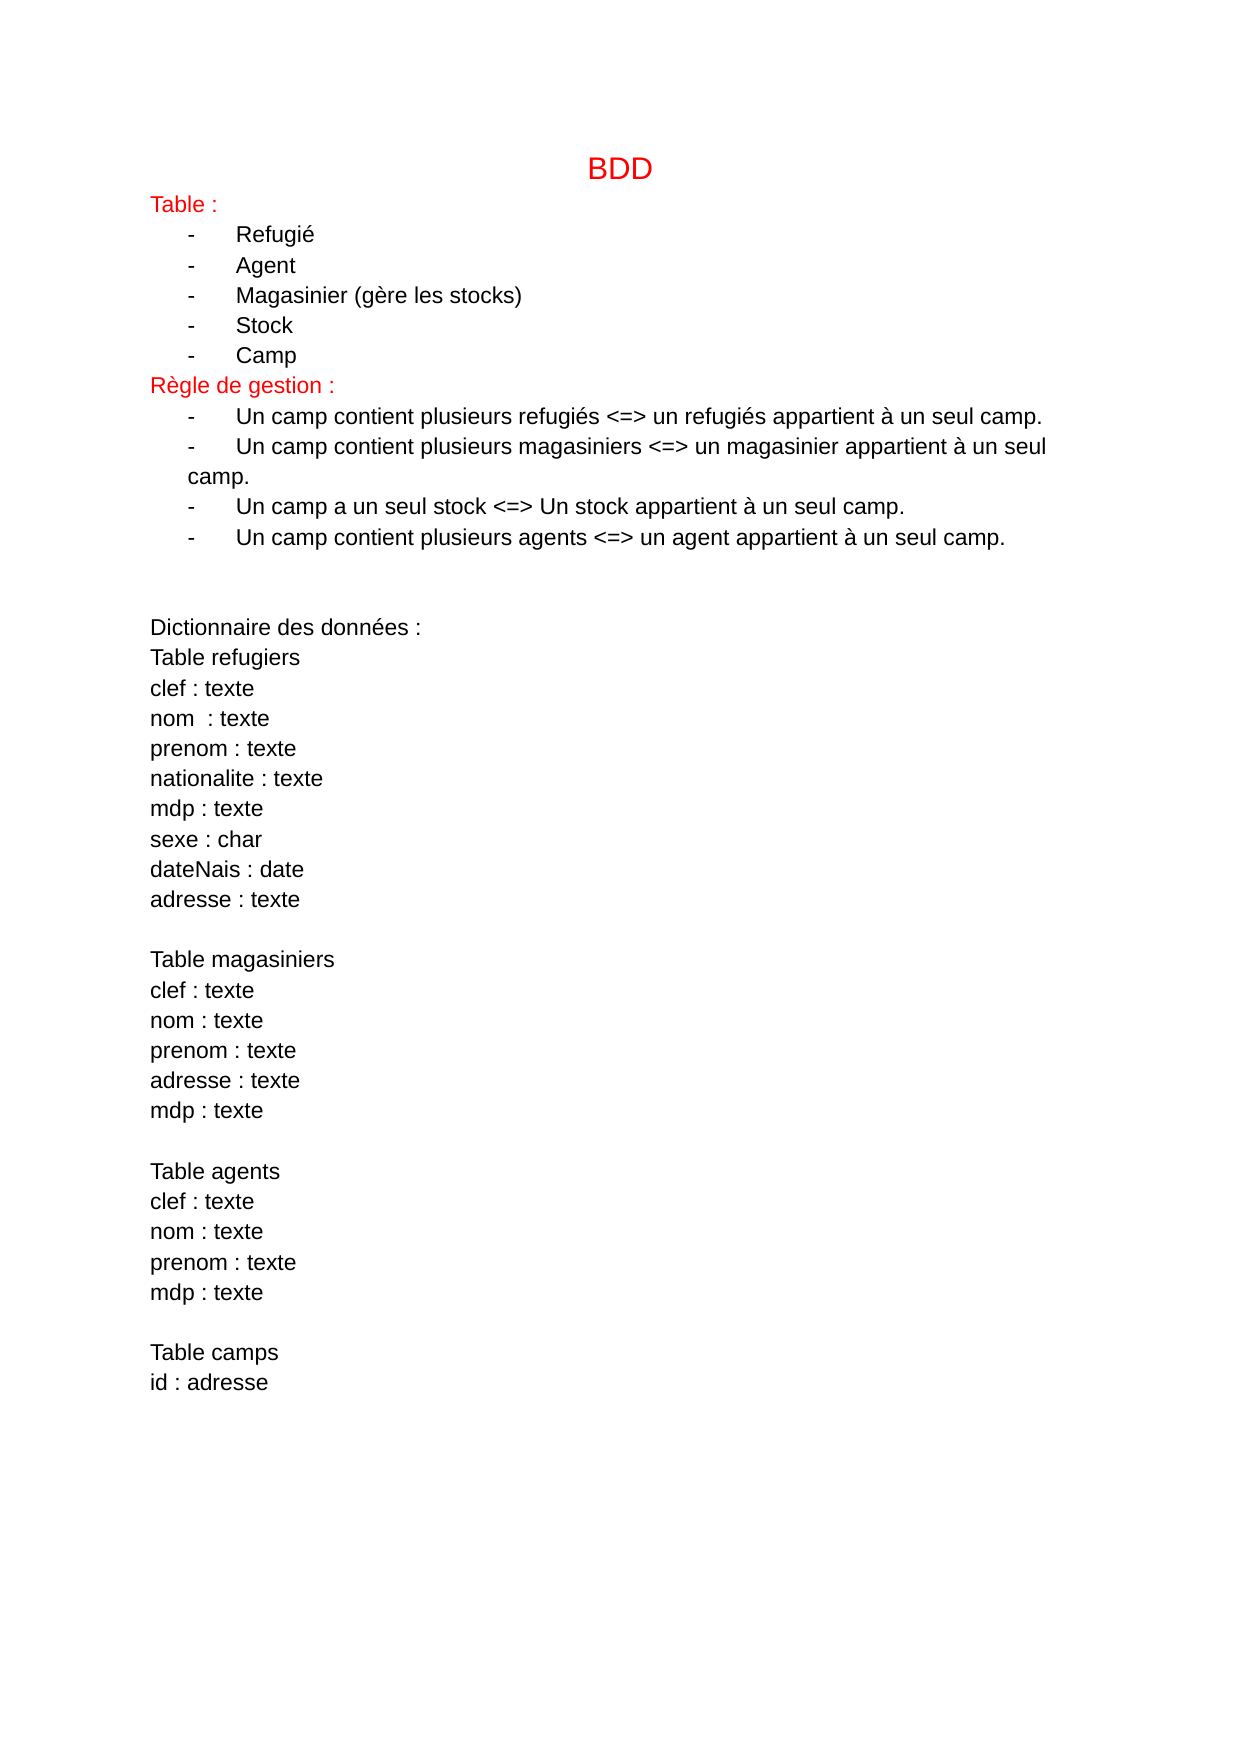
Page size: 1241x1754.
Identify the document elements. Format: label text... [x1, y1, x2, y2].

text - Refugié [187, 221, 1090, 248]
text nom : texte [150, 705, 1090, 731]
text nom : texte [150, 1007, 1090, 1033]
text adresse : texte [150, 886, 1090, 912]
text nationalite : texte [150, 765, 1090, 792]
text clef : texte [150, 977, 1090, 1003]
text id : adresse [150, 1369, 1090, 1396]
text - Camp [187, 342, 1090, 369]
text dateNais : date [150, 856, 1090, 882]
text Table camps [150, 1339, 1090, 1366]
text mdp : texte [150, 1097, 1090, 1124]
text clef : texte [150, 1188, 1090, 1214]
text sexe : char [150, 826, 1090, 852]
text clef : texte [150, 674, 1090, 701]
text prenom : texte [150, 1037, 1090, 1063]
text - Un camp contient plusieurs refugiés <=> un refugiés appartient à un seul camp. [187, 403, 1090, 429]
text - Agent [187, 252, 1090, 278]
text Table refugiers [150, 644, 1090, 671]
text Table : [150, 191, 1090, 218]
text - Un camp contient plusieurs agents <=> un agent appartient à un seul camp. [187, 523, 1090, 550]
text adresse : texte [150, 1067, 1090, 1094]
text Table magasiniers [150, 946, 1090, 973]
text nom : texte [150, 1218, 1090, 1245]
text prenom : texte [150, 735, 1090, 761]
text - Magasinier (gère les stocks) [187, 282, 1090, 308]
text - Un camp a un seul stock <=> Un stock appartient à un seul camp. [187, 493, 1090, 520]
text mdp : texte [150, 1279, 1090, 1305]
text - Stock [187, 312, 1090, 338]
text Dictionnaire des données : [150, 614, 1090, 641]
text prenom : texte [150, 1248, 1090, 1275]
text BDD [150, 150, 1090, 186]
text - Un camp contient plusieurs magasiniers <=> un magasinier appartient à un seul camp. [187, 433, 1090, 489]
text Règle de gestion : [150, 372, 1090, 399]
text Table agents [150, 1158, 1090, 1184]
text mdp : texte [150, 795, 1090, 822]
